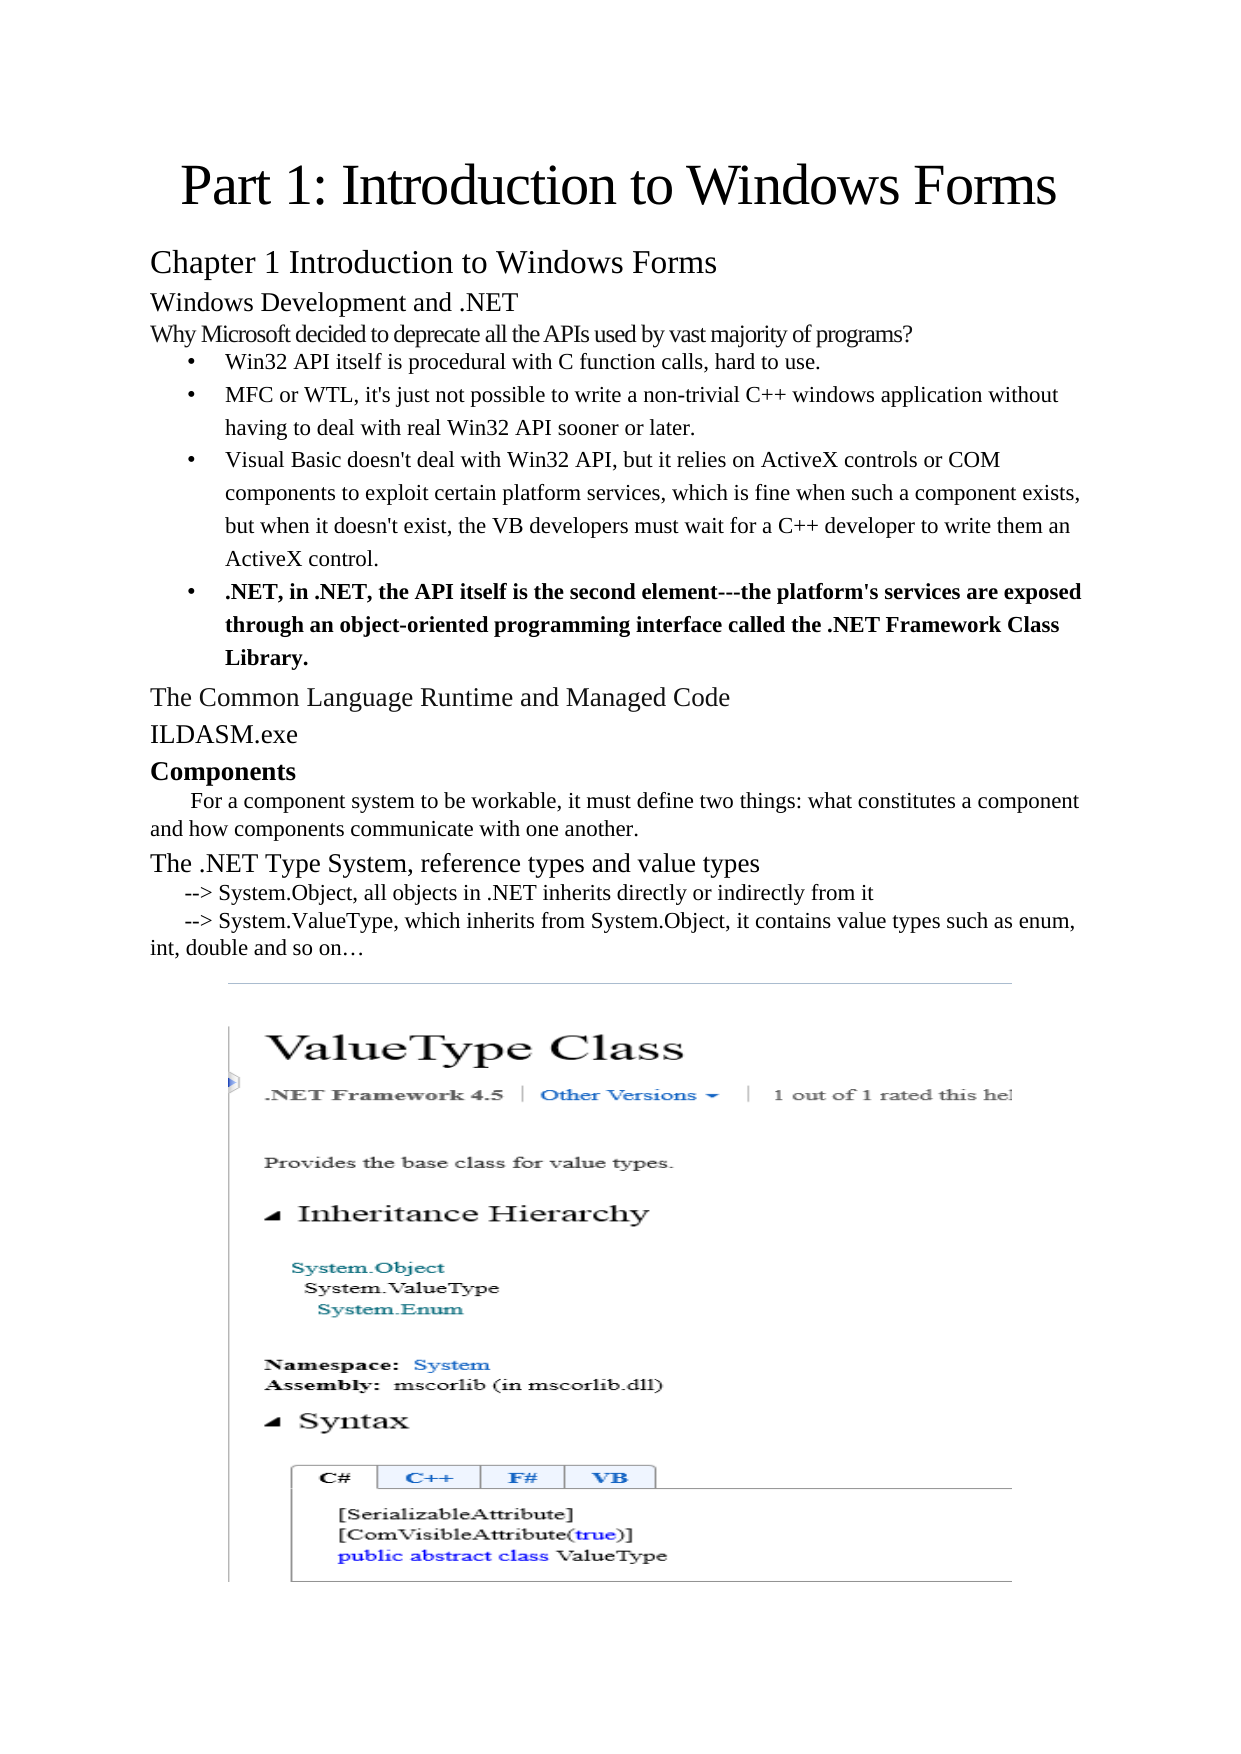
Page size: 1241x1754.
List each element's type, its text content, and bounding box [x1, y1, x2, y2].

subtitle Chapter 1 Introduction to Windows Forms [150, 242, 1090, 280]
text For a component system to be workable, it must define two things: what constitutes a component and how components communicate with one another. [150, 787, 1090, 841]
list MFC or WTL, it's just not possible to write a non-trivial C++ windows application without having to deal with real Win32 API sooner or later. [187, 381, 1090, 440]
text --> System.Object, all objects in .NET inherits directly or indirectly from it [150, 879, 1090, 906]
subtitle The Common Language Runtime and Managed Code [150, 681, 1090, 712]
subtitle The .NET Type System, reference types and value types [150, 847, 1090, 878]
picture [228, 983, 1012, 1582]
list Visual Basic doesn't deal with Win32 API, but it relies on ActiveX controls or COM components to exploit certain platform services, which is fine when such a component exists, but when it doesn't exist, the VB developers must wait for a C++ developer to write them an ActiveX control. [187, 447, 1090, 572]
subtitle Windows Development and .NET [150, 286, 1090, 318]
subtitle Components [150, 755, 1090, 786]
text --> System.ValueType, which inherits from System.Object, it contains value types such as enum, int, double and so on… [150, 907, 1090, 961]
list .NET, in .NET, the API itself is the second element---the platform's services are exposed through an object-oriented programming interface called the .NET Framework Class Library. [187, 578, 1090, 670]
list Win32 API itself is procedural with C function calls, hard to use. [187, 348, 1090, 374]
subtitle ILDASM.exe [150, 718, 1090, 749]
subtitle Part 1: Introduction to Windows Forms [150, 150, 1090, 217]
subtitle Why Microsoft decided to deprecate all the APIs used by vast majority of programs? [150, 319, 1090, 348]
